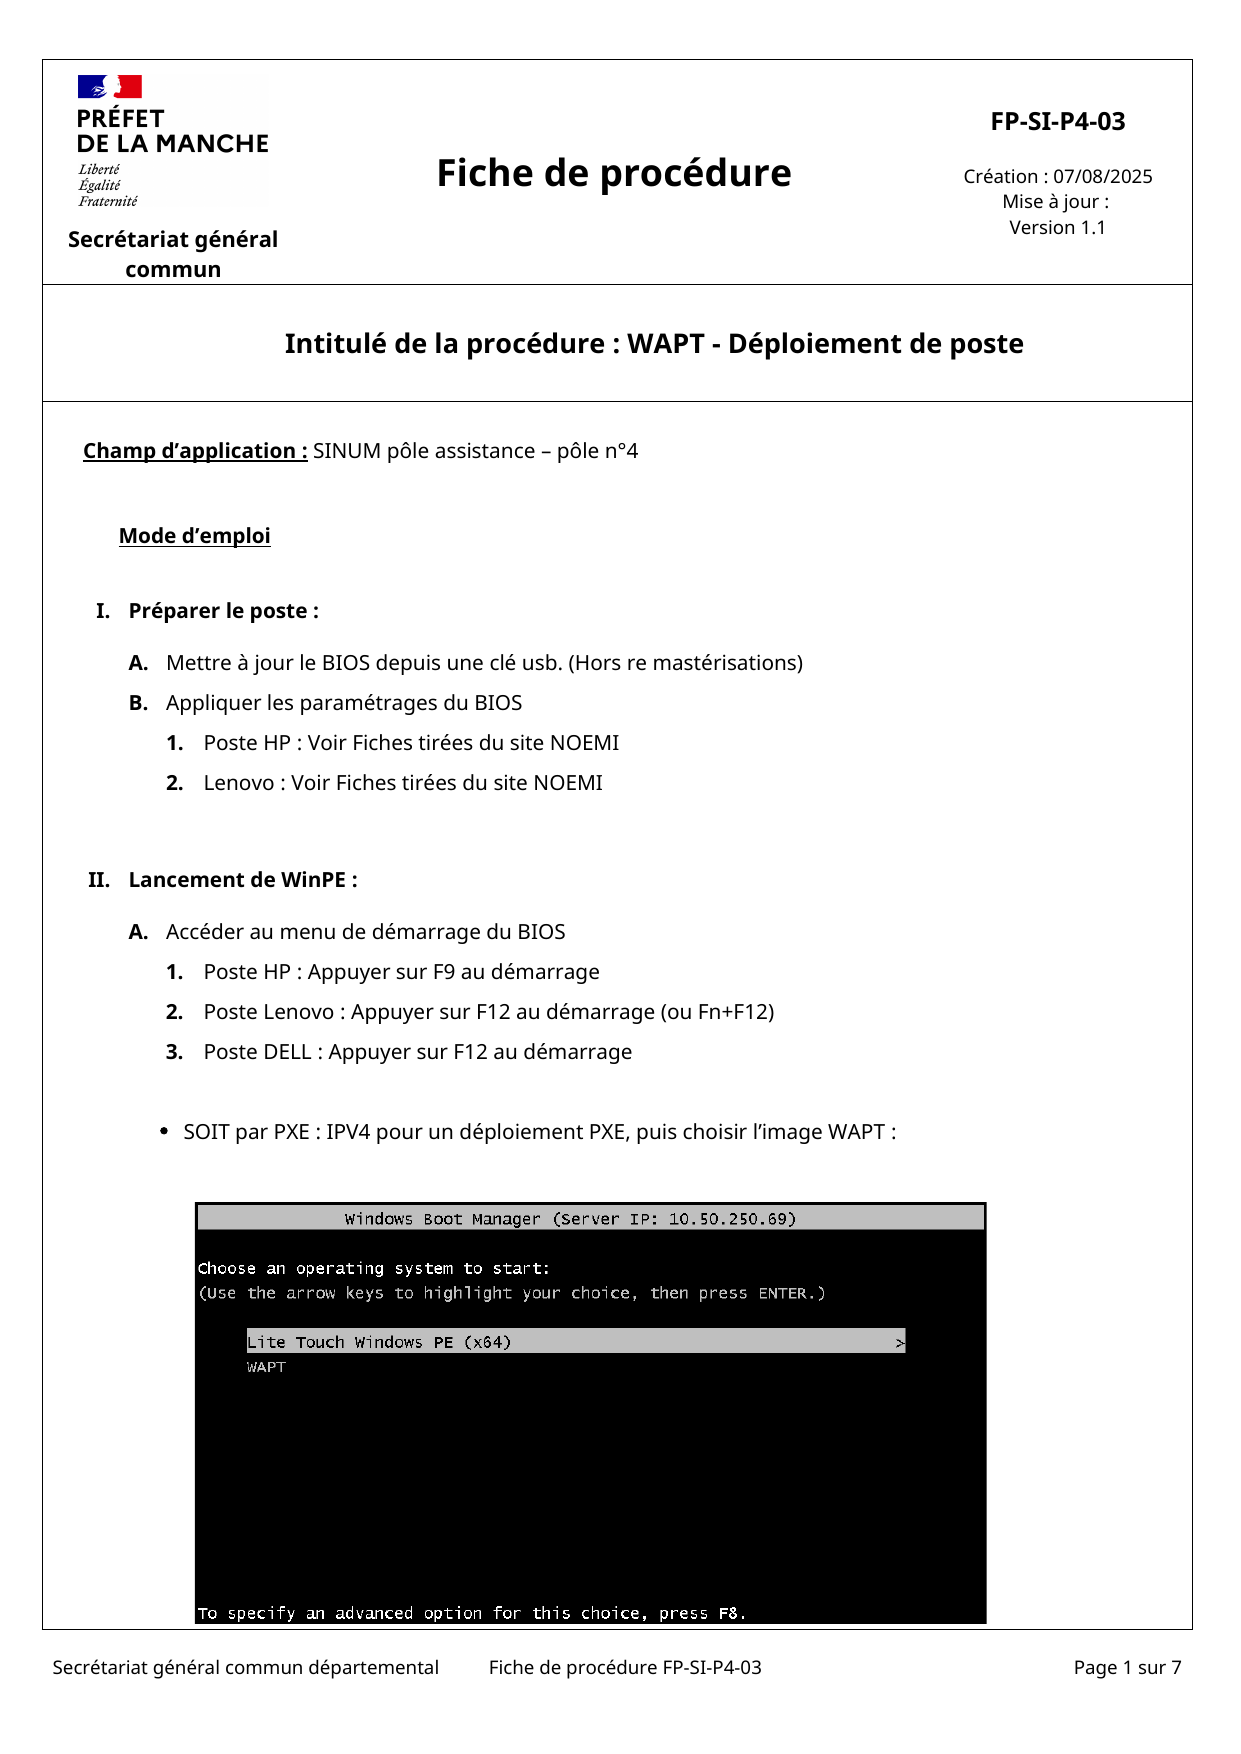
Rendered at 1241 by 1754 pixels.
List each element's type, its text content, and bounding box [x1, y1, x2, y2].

table_cell Intitulé de la procédure : WAPT - Déploiement de poste [43, 285, 1192, 401]
table_cell Champ d’application : SINUM pôle assistance – pôle n°4 Mode d’emploi Préparer le poste : Mettre à jour le BIOS depuis une clé usb. (Hors re mastérisations) Appliquer les paramétrages du BIOS Poste HP : Voir Fiches tirées du site NOEMI Lenovo : Voir Fiches tirées du site NOEMI Lancement de WinPE : Accéder au menu de démarrage du BIOS Poste HP : Appuyer sur F9 au démarrage Poste Lenovo : Appuyer sur F12 au démarrage (ou Fn+F12) Poste DELL : Appuyer sur F12 au démarrage SOIT par PXE : IPV4 pour un déploiement PXE, puis choisir l’image WAPT : OU par clé usb bootable contenant l’image WADS Résultat : L’ordinateur cible va se connecter au serveur de déploiement : Nommage du Poste : Une fois l’image chargée l’interface de masterisation est fonctionnelle. Entrer le nom de votre pc suivant la nomenclature mise en place : X-Entité-AASSS X = N pour un Noemi, W pour un PC fixe Entité = PREF50 / DDTM50 / DDPP50 / DDETS50 AA = Deux derniers chiffres de l’année présente sur l’étiquette d’inventaire. SSS = Trois derniers chiffres de l’étiquette du numéro d’inventaire. Exemple d’un NOEMI en préfecture ayant une étiquette 2025.NOEMIEPC05.0025 : N-PREF50-25025 Valider. Configuration du déploiement : Se rendre sur la console WAPT Ouvrir l’onglet déploiement d’OS et Actualiser la liste Clic droit sur la ligne de votre poste cible. Sélectionner la configuration parmi les suivantes : zo-W11-23h2-base : Pour les pc adsl zo-W11-23H2-noemi-ate : Pour les NOEMI DDI zo-W11-23H2-noemi-ate-fixe : Pour des TINY DDI noémisé zo-W11-23H2-noemi-pref : Pour les NOEMI PREF zo-W11-23H2-noemi-pref-fixe : Pour les TINY PREF noémisé zo-W11-23H2-workstation-ddi : Pour les TINY DDI zo-W11-23H2-workstation-pref : Pour les TINY PREF Choisir manuellement le paquet de pilotes. Préparer le Djoin Actualiser puis choisir un contrôleur de domaine dans le menu déroulant. Se connecter avec son compte admin (si le compte proposé n’est pas admin) Si le poste est déjà dans l’AD régler ce paramètre sur Overwrite Chercher l’OU de réception. Enfin, Enregistrer pour ajouter le poste à l’AD. Cas particulier : Si le PC existe déjà dans l’onglet Inventaire, il faut le supprimer ou utiliser la fonction « Exporter les machines sélectionnées vers WADS ». Démarrer le déploiement : Clic droit sur Démarrer le déploiement Sur le poste cible, cliquer sur *Retry Deployment* L’installation se lance : Optionnel : Préparer le paquet de la machine : Par défaut un paquet d’application est affecté à l’OU dans WAPT, il est possible d’ajouter un paquet à la machine au besoin. Exemple : Paquet d’une version spécifique du logiciel QGIS. Finalisation de l’installation : Une fois l’installation de l’OS terminée : Dans l’onglet Inventaire, actualiser la liste puis clic droit sur la machine pour lancer les installations. Dans le résumé de la machine, à droite de la fenêtre, ouvrir l’onglet Tâches pour suivre les installations. Actualiser la liste des machines afin de vérifier le status. Ajouter les groupes de sécurité au poste sur Active Directory : Avec PowerShell sur machine admin. Pour un NOEMI : Ajout de la description, ajout aux groupes NOEMI et Ring Set-PREF50ADNoemi -Nom *Nom du NOEMI* -Entite *Choix de l’entité* Pour un PC fixe : Ajout du poste dans un Ring Set-PREF50ADPC -Nom *Nom du PC* -Site *Choix du site destinataire* Redémarrer le pc autant de fois que nécessaire pour finaliser l’installation. Entre l’application des GPO et le cryptage du disque plusieurs reboot seront demandés. Supprimer l’ordinateur de l’onglet Déploiement d’OS Support d’enregistrement S:\SIDSIC-Technique\Procédures - Formulaires\SINUM Pôle n°4 - Assistance\FP-SI-P4-03 - WAPT - Déploiement de poste.odt [43, 402, 1192, 1629]
picture [194, 1202, 987, 1624]
table_header FP-SI-P4-03 Création : 07/08/2025 Mise à jour : Version 1.1 [924, 60, 1192, 284]
table_header Secrétariat général commun [43, 60, 304, 284]
picture [77, 74, 269, 207]
table_header Fiche de procédure [305, 60, 923, 284]
